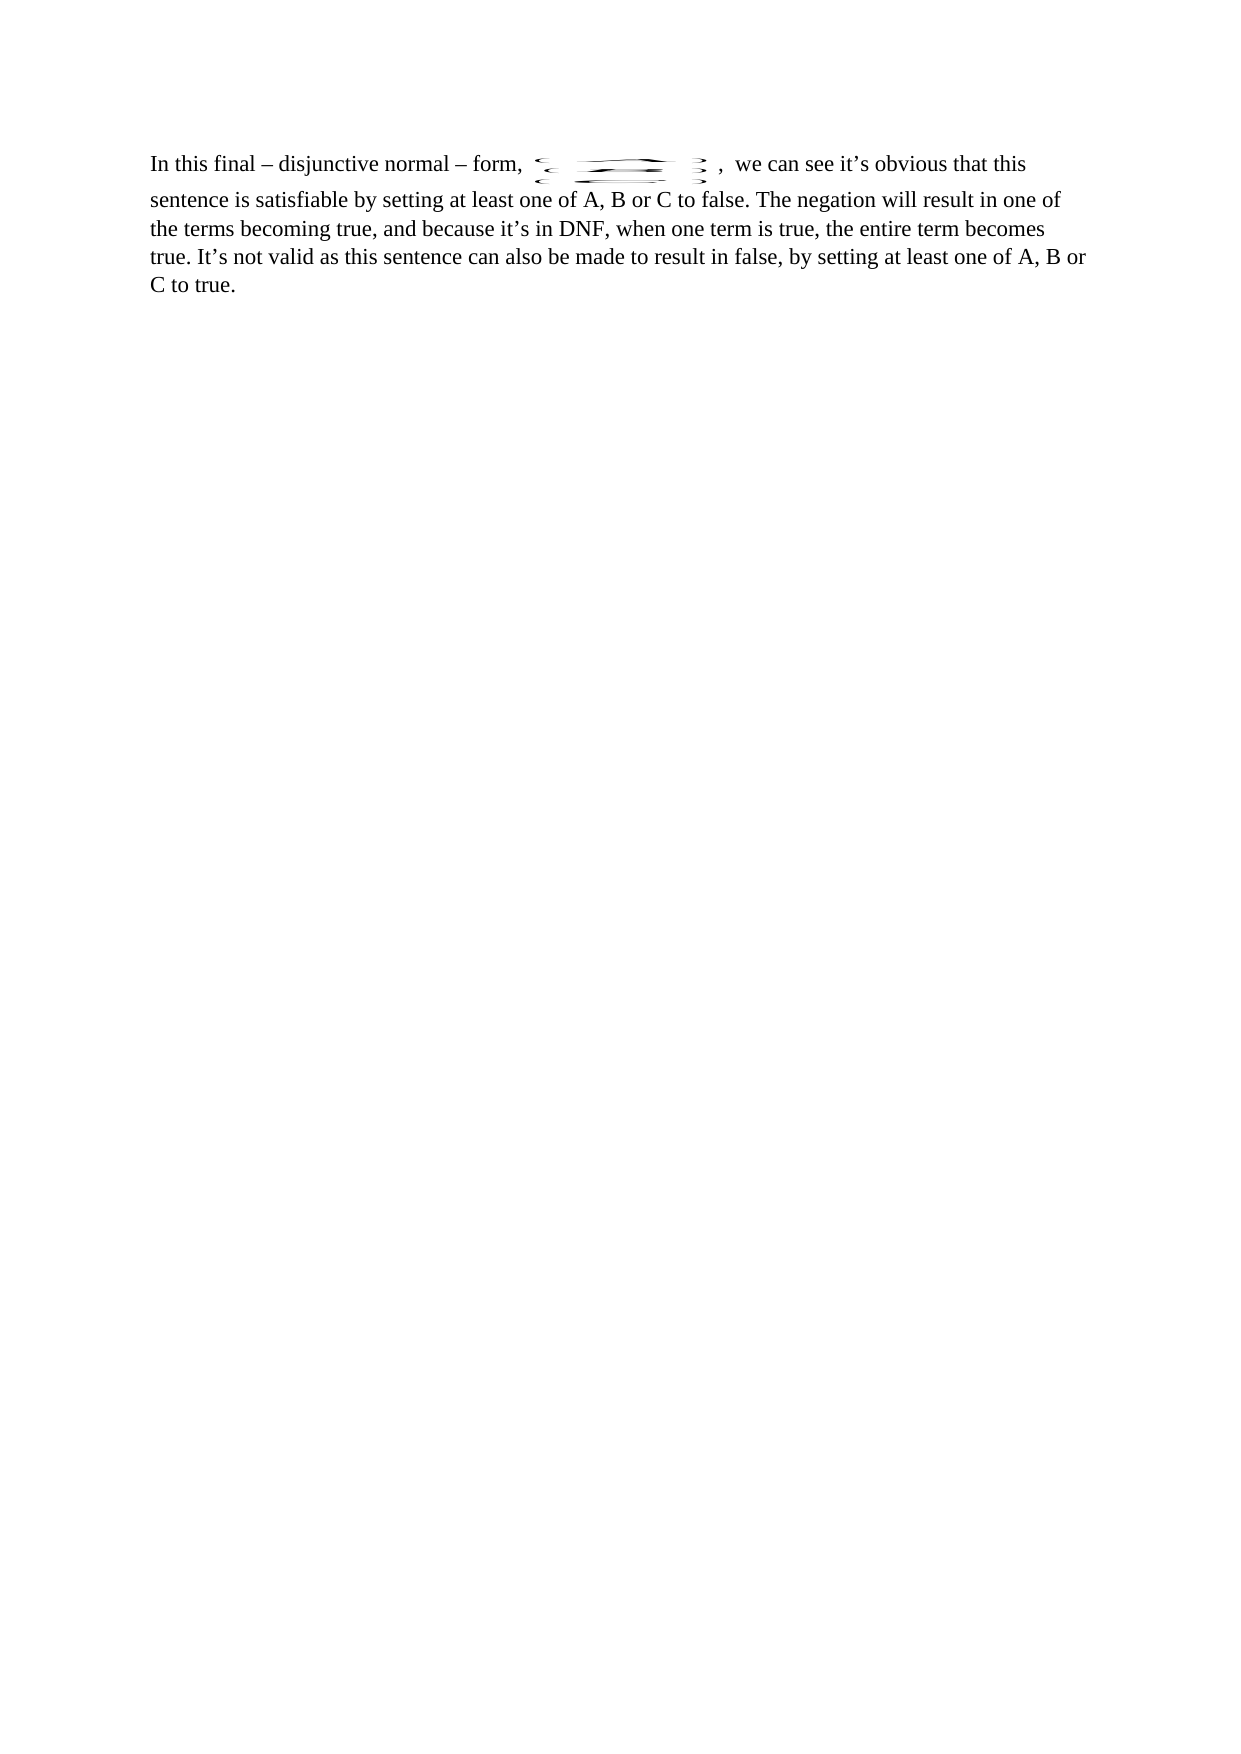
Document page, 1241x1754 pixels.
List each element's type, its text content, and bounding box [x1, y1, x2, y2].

text In this final – disjunctive normal – form, , we can see it’s obvious that this sentence is satisfiable by setting at least one of A, B or C to false. The negation will result in one of the terms becoming true, and because it’s in DNF, when one term is true, the entire term becomes true. It’s not valid as this sentence can also be made to result in false, by setting at least one of A, B or C to true. [150, 150, 1090, 297]
